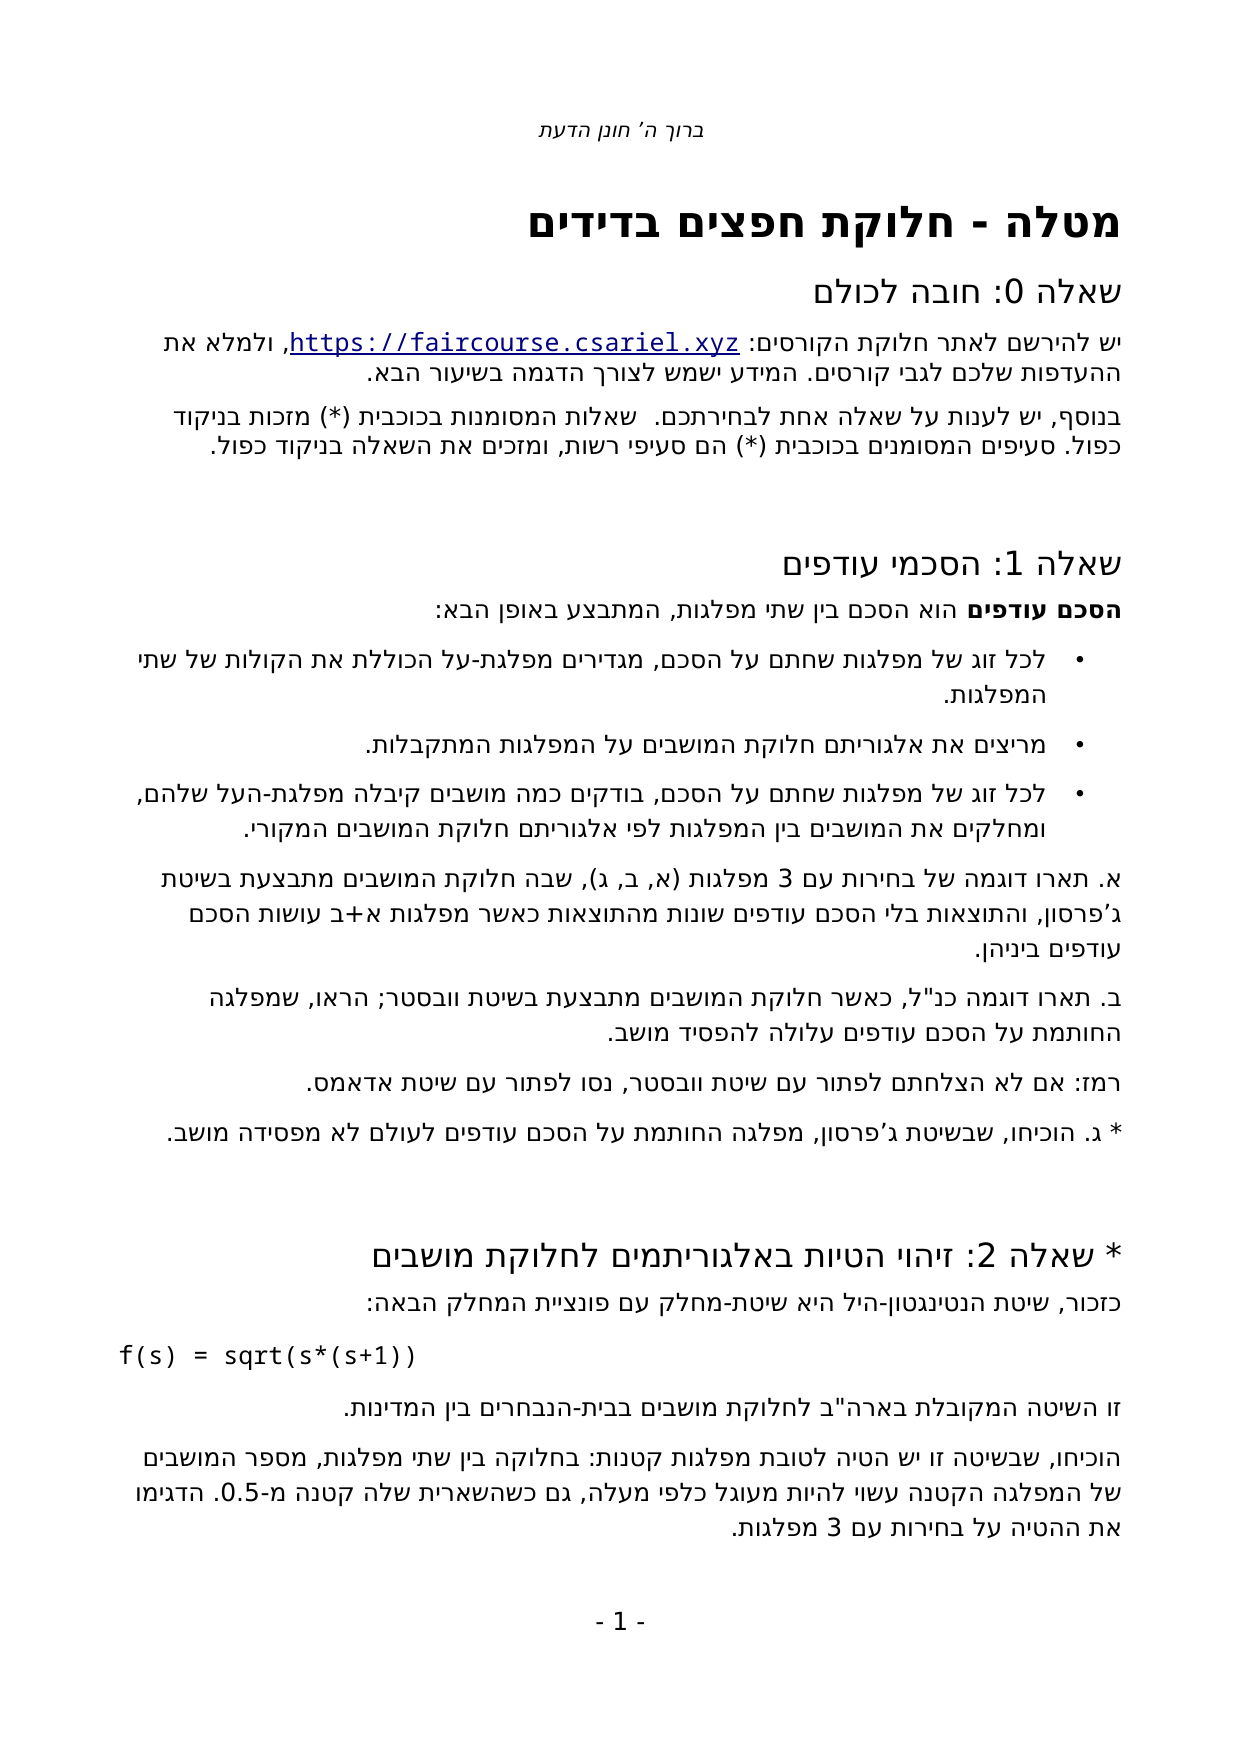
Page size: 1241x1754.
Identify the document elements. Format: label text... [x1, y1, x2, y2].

list מריצים את אלגוריתם חלוקת המושבים על המפלגות המתקבלות. [118, 730, 1084, 759]
text א. תארו דוגמה של בחירות עם 3 מפלגות (א, ב, ג), שבה חלוקת המושבים מתבצעת בשיטת ג’פרסון, והתוצאות בלי הסכם עודפים שונות מהתוצאות כאשר מפלגות א+ב עושות הסכם עודפים ביניהן. [118, 864, 1122, 963]
subtitle * שאלה 2: זיהוי הטיות באלגוריתמים לחלוקת מושבים [118, 1237, 1122, 1276]
text f(s) = sqrt(s*(s+1)) [118, 1338, 1122, 1372]
list לכל זוג של מפלגות שחתם על הסכם, בודקים כמה מושבים קיבלה מפלגת-העל שלהם, ומחלקים את המושבים בין המפלגות לפי אלגוריתם חלוקת המושבים המקורי. [118, 779, 1084, 844]
text ב. תארו דוגמה כנ"ל, כאשר חלוקת המושבים מתבצעת בשיטת וובסטר; הראו, שמפלגה החותמת על הסכם עודפים עלולה להפסיד מושב. [118, 984, 1122, 1048]
text הוכיחו, שבשיטה זו יש הטיה לטובת מפלגות קטנות: בחלוקה בין שתי מפלגות, מספר המושבים של המפלגה הקטנה עשוי להיות מעוגל כלפי מעלה, גם כשהשארית שלה קטנה מ-0.5. הדגימו את ההטיה על בחירות עם 3 מפלגות. [118, 1443, 1122, 1542]
list לכל זוג של מפלגות שחתם על הסכם, מגדירים מפלגת-על הכוללת את הקולות של שתי המפלגות. [118, 645, 1084, 709]
subtitle שאלה 1: הסכמי עודפים [118, 544, 1122, 583]
subtitle מטלה - חלוקת חפצים בדידים [118, 197, 1122, 248]
text יש להירשם לאתר חלוקת הקורסים: https://faircourse.csariel.xyz, ולמלא את ההעדפות שלכם לגבי קורסים. המידע ישמש לצורך הדגמה בשיעור הבא. [118, 324, 1122, 387]
text זו השיטה המקובלת בארה"ב לחלוקת מושבים בבית-הנבחרים בין המדינות. [118, 1393, 1122, 1422]
subtitle שאלה 0: חובה לכולם [118, 273, 1122, 312]
text * ג. הוכיחו, שבשיטת ג’פרסון, מפלגה החותמת על הסכם עודפים לעולם לא מפסידה מושב. [118, 1118, 1122, 1147]
text הסכם עודפים הוא הסכם בין שתי מפלגות, המתבצע באופן הבא: [118, 596, 1122, 625]
text רמז: אם לא הצלחתם לפתור עם שיטת וובסטר, נסו לפתור עם שיטת אדאמס. [118, 1068, 1122, 1097]
text בנוסף, יש לענות על שאלה אחת לבחירתכם. שאלות המסומנות בכוכבית (*) מזכות בניקוד כפול. סעיפים המסומנים בכוכבית (*) הם סעיפי רשות, ומזכים את השאלה בניקוד כפול. [118, 402, 1122, 460]
text כזכור, שיטת הנטינגטון-היל היא שיטת-מחלק עם פונציית המחלק הבאה: [118, 1288, 1122, 1317]
